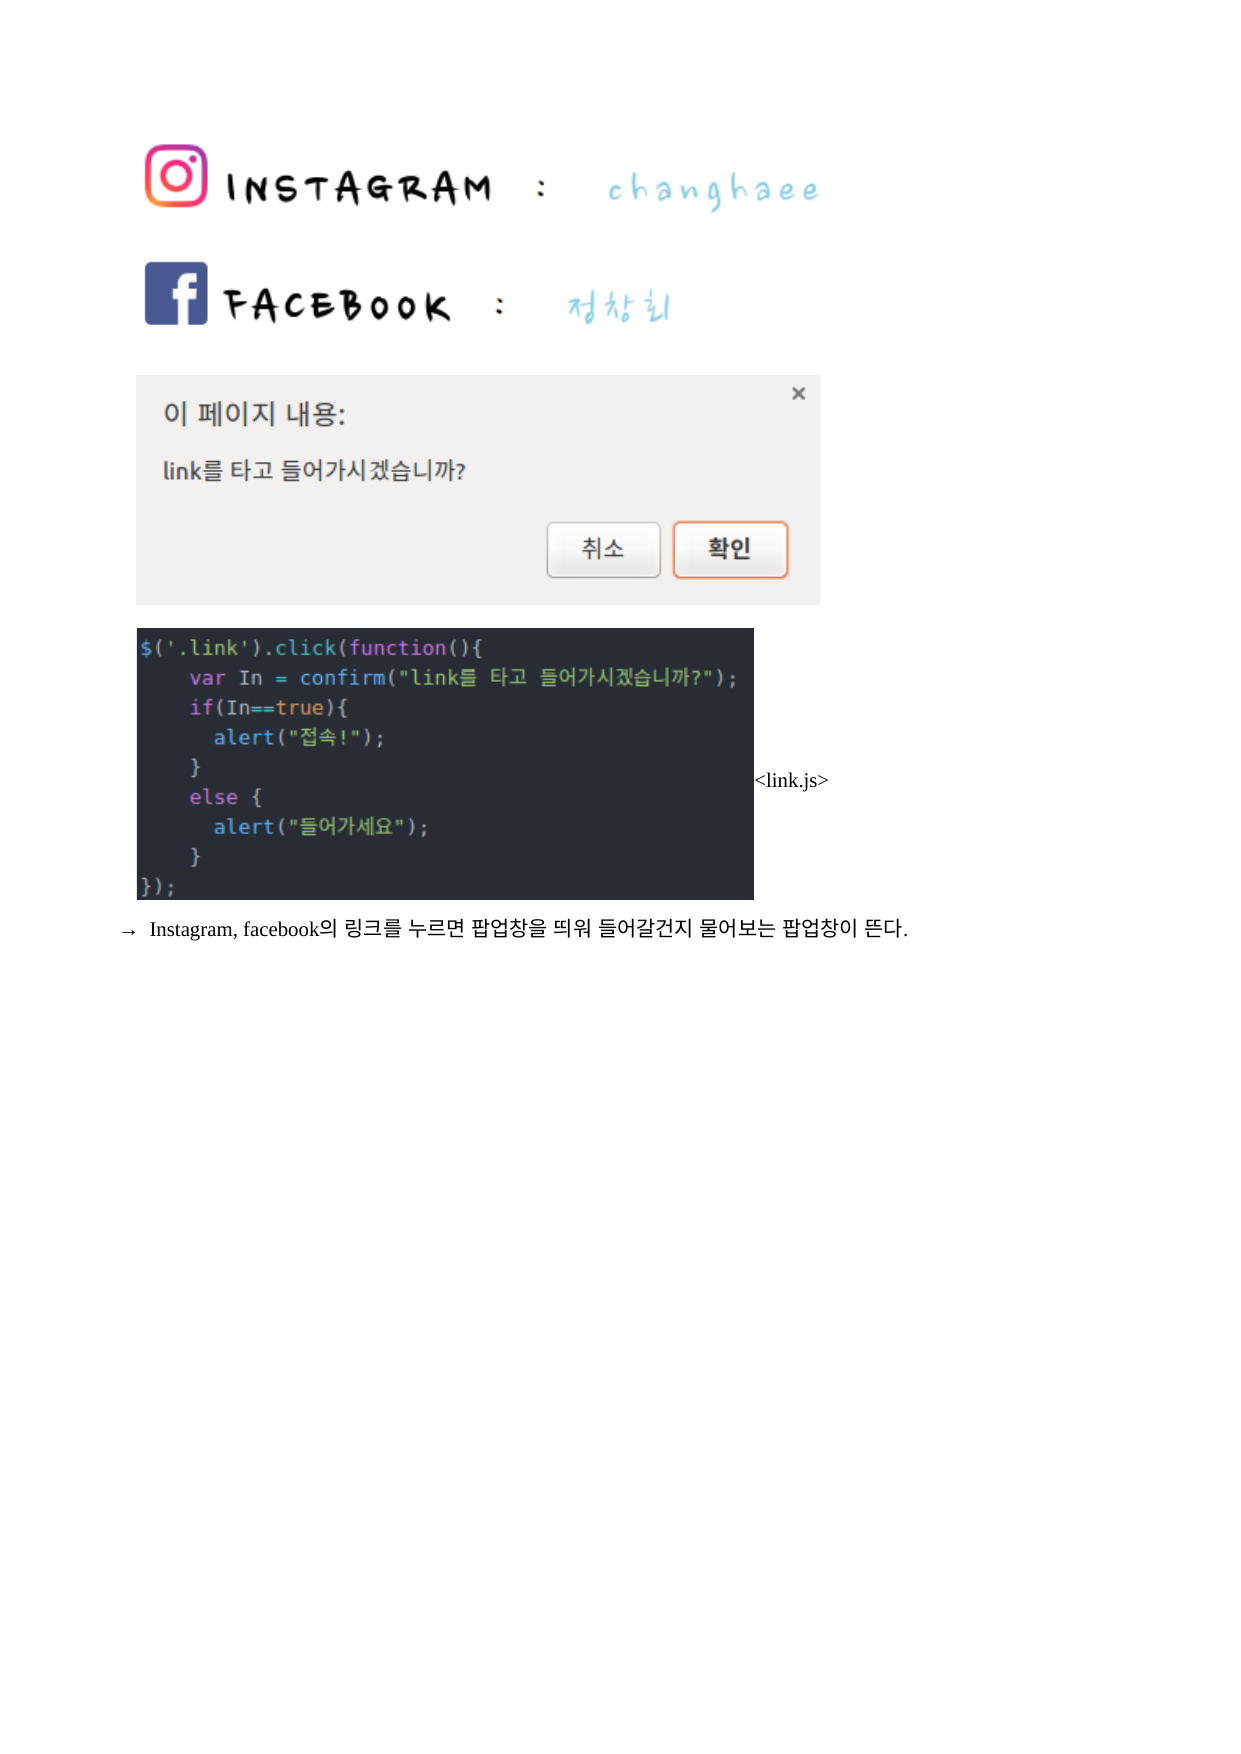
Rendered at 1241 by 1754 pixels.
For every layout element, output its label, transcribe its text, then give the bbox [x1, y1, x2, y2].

text <link.js> [754, 768, 1122, 792]
picture [125, 118, 863, 358]
text [118, 768, 136, 792]
picture [135, 375, 821, 605]
text → Instagram, facebook의 링크를 누르면 팝업창을 띄워 들어갈건지 물어보는 팝업창이 뜬다. [118, 912, 1122, 942]
picture [136, 628, 754, 900]
